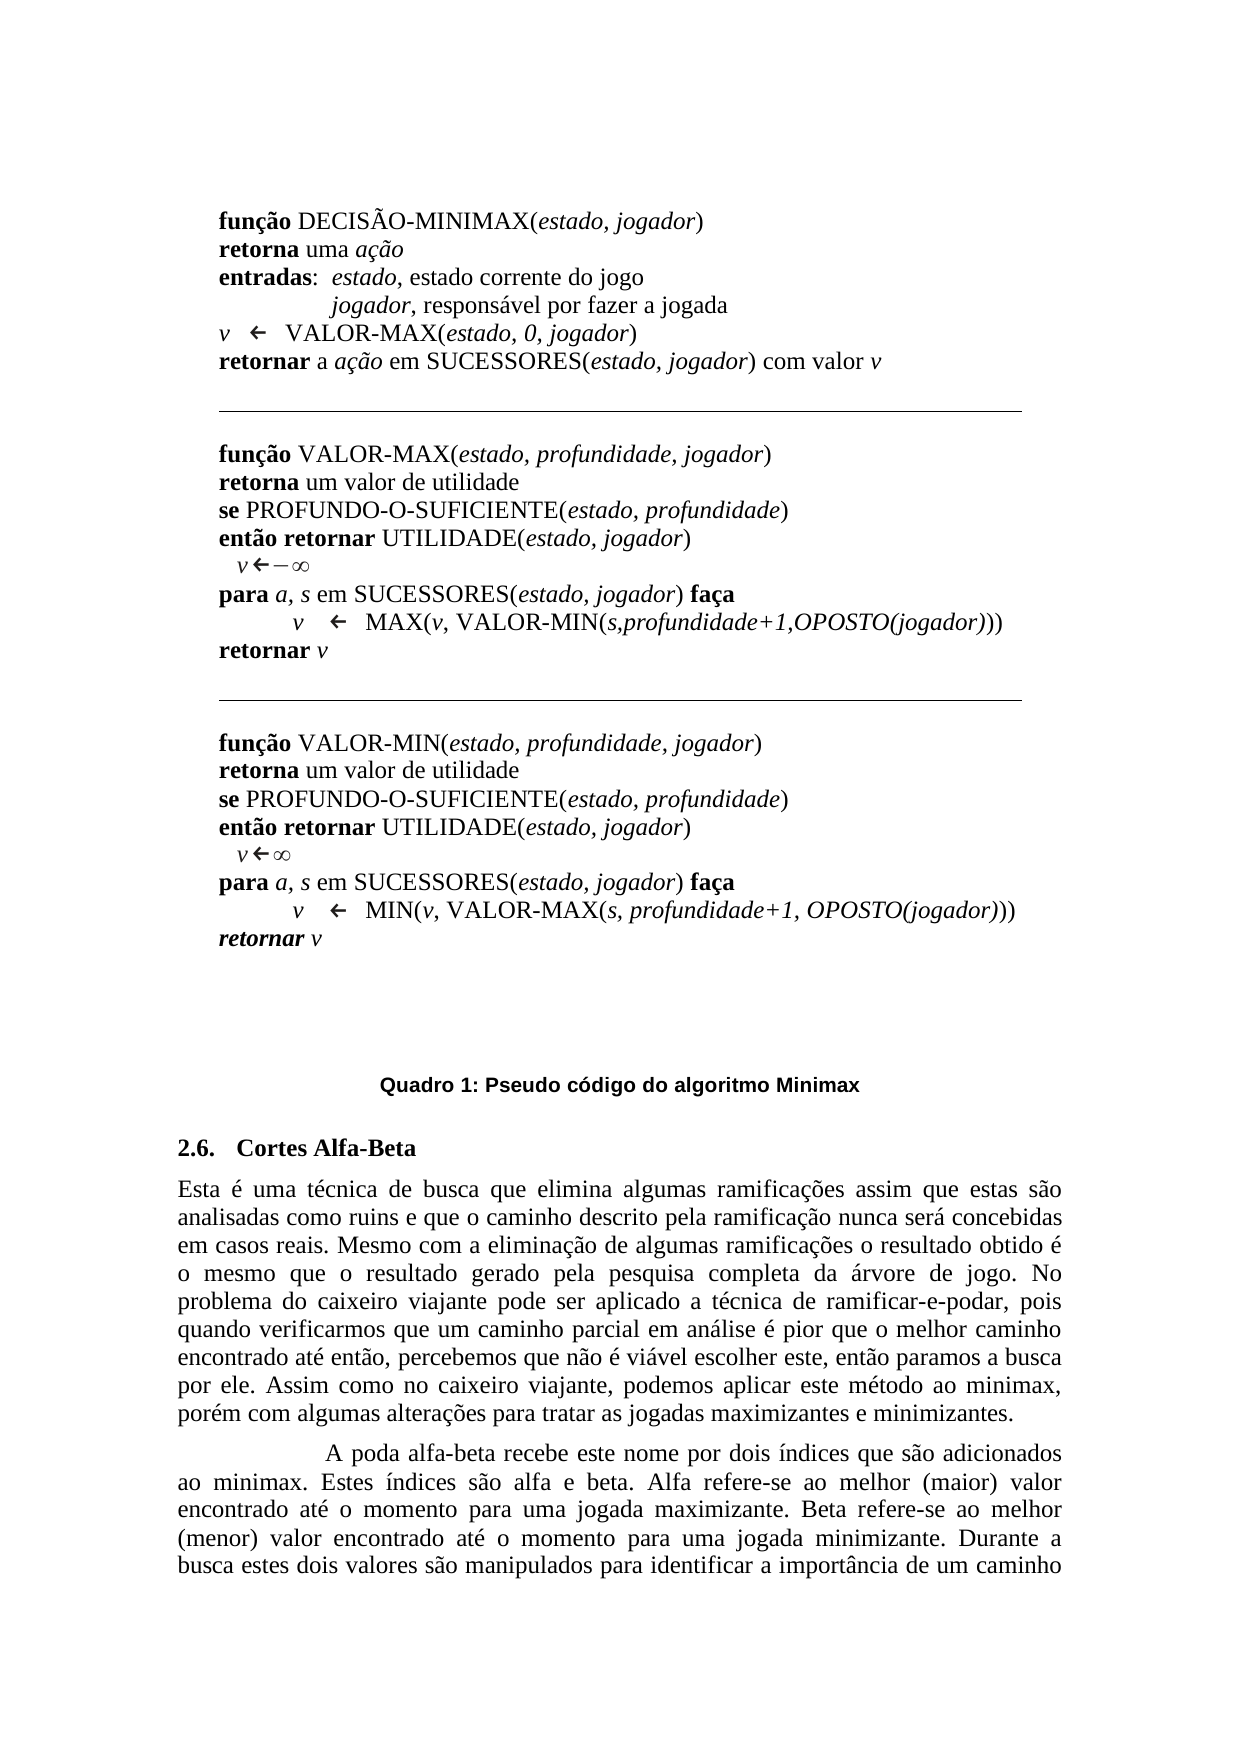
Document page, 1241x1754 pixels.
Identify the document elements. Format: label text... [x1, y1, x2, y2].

text vVALOR-MAX(estado, 0, jogador) [219, 319, 1022, 347]
text entradas: estado, estado corrente do jogo [219, 263, 1022, 291]
text retorna um valor de utilidade [219, 756, 1022, 784]
text v MIN(v, VALOR-MAX(s, profundidade+1, OPOSTO(jogador))) [219, 896, 1022, 924]
text para a, s em SUCESSORES(estado, jogador) faça [219, 868, 1022, 896]
text então retornar UTILIDADE(estado, jogador) [219, 524, 1022, 552]
text jogador, responsável por fazer a jogada [219, 291, 1022, 319]
text função VALOR-MAX(estado, profundidade, jogador) [219, 440, 1022, 468]
text retornar v [219, 924, 1022, 952]
text A poda alfa-beta recebe este nome por dois índices que são adicionados ao minimax. Estes índices são alfa e beta. Alfa refere-se ao melhor (maior) valor encontrado até o momento para uma jogada maximizante. Beta refere-se ao melhor (menor) valor encontrado até o momento para uma jogada minimizante. Durante a busca estes dois valores são manipulados para identificar a importância de um caminho [177, 1439, 1063, 1579]
text retornar a ação em SUCESSORES(estado, jogador) com valor v [219, 347, 1022, 375]
text Esta é uma técnica de busca que elimina algumas ramificações assim que estas são analisadas como ruins e que o caminho descrito pela ramificação nunca será concebidas em casos reais. Mesmo com a eliminação de algumas ramificações o resultado obtido é o mesmo que o resultado gerado pela pesquisa completa da árvore de jogo. No problema do caixeiro viajante pode ser aplicado a técnica de ramificar-e-podar, pois quando verificarmos que um caminho parcial em análise é pior que o melhor caminho encontrado até então, percebemos que não é viável escolher este, então paramos a busca por ele. Assim como no caixeiro viajante, podemos aplicar este método ao minimax, porém com algumas alterações para tratar as jogadas maximizantes e minimizantes. [177, 1175, 1063, 1427]
text função VALOR-MIN(estado, profundidade, jogador) [219, 728, 1022, 756]
text retorna um valor de utilidade [219, 468, 1022, 496]
text retornar v [219, 636, 1022, 663]
text se PROFUNDO-O-SUFICIENTE(estado, profundidade) [219, 496, 1022, 524]
text retorna uma ação [219, 235, 1022, 263]
text então retornar UTILIDADE(estado, jogador) [219, 812, 1022, 841]
text para a, s em SUCESSORES(estado, jogador) faça [219, 579, 1022, 607]
title Cortes Alfa-Beta [177, 1134, 1063, 1162]
text função DECISÃO-MINIMAX(estado, jogador) [219, 207, 1022, 235]
text se PROFUNDO-O-SUFICIENTE(estado, profundidade) [219, 784, 1022, 812]
text Quadro 1: Pseudo código do algoritmo Minimax [224, 1074, 1016, 1097]
text v MAX(v, VALOR-MIN(s,profundidade+1,OPOSTO(jogador))) [219, 607, 1022, 636]
